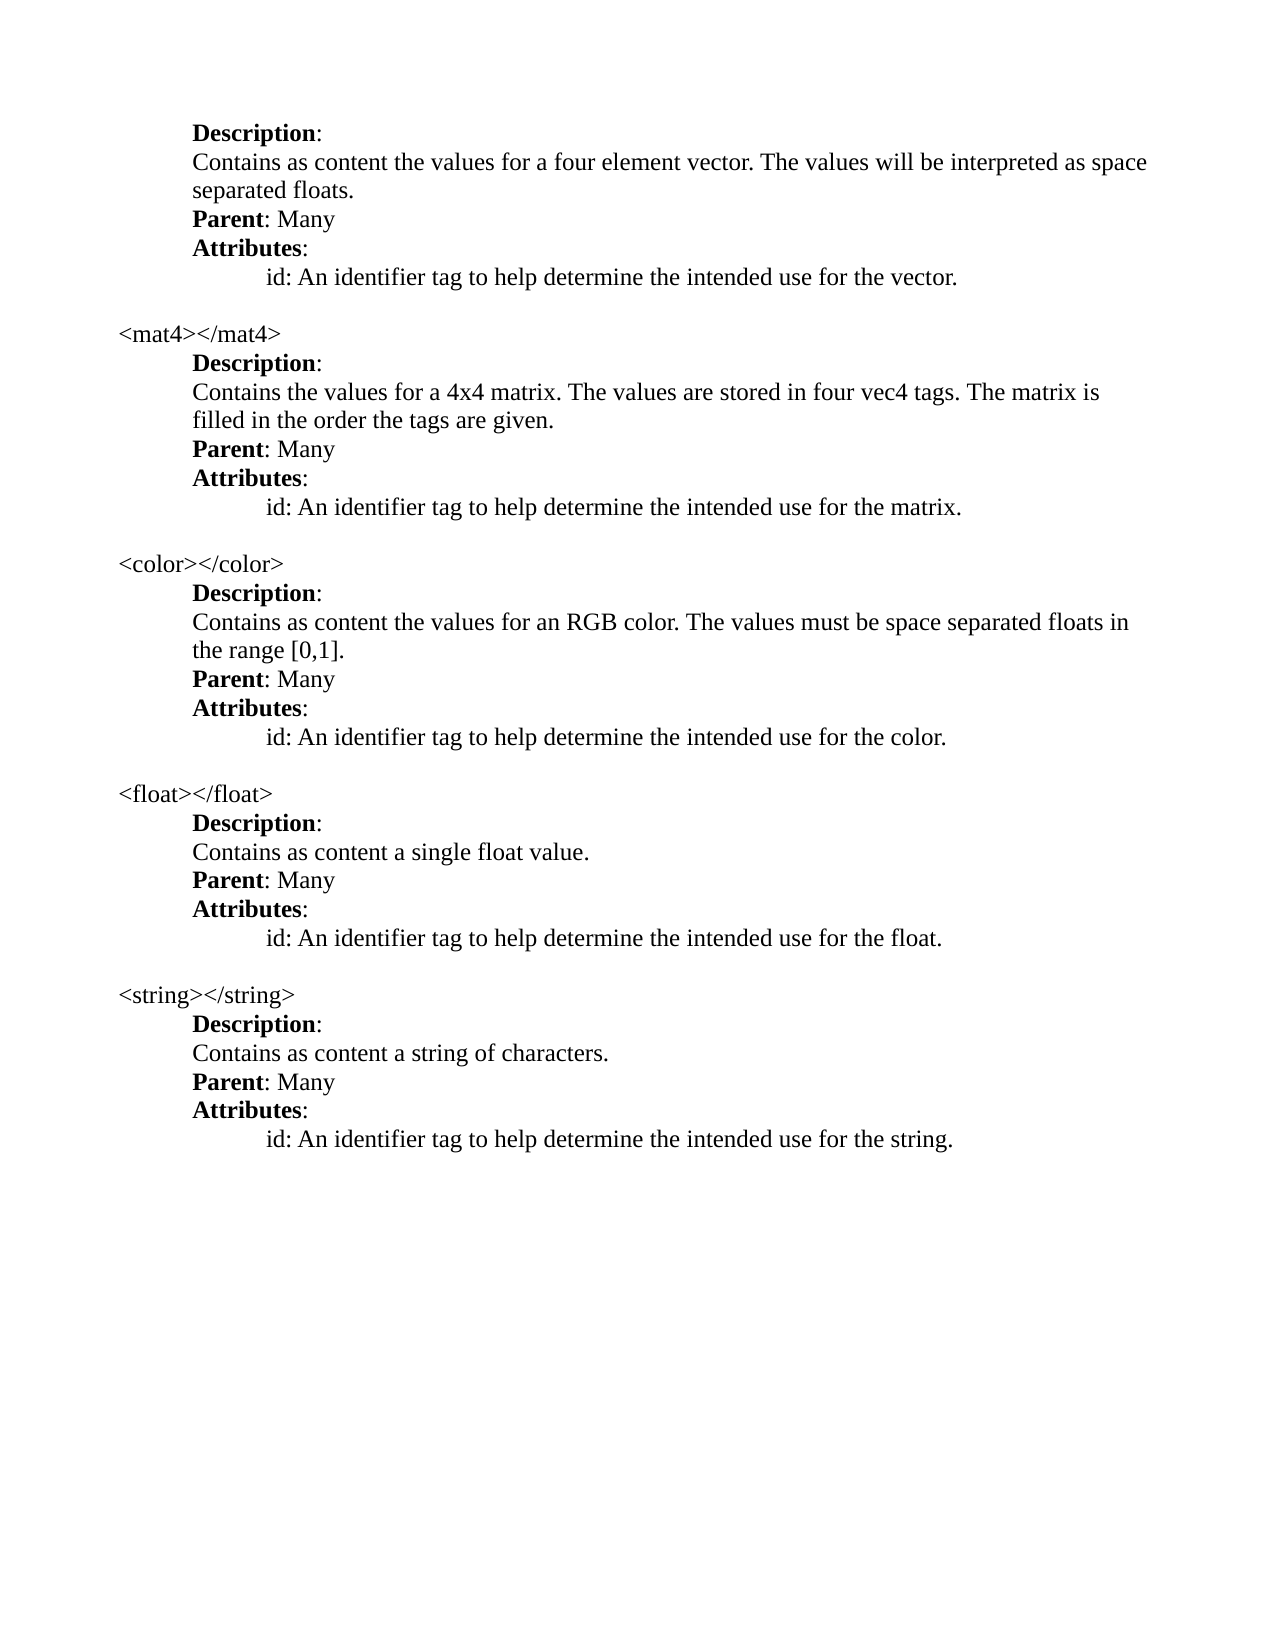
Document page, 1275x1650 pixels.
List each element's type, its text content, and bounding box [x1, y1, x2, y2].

text Attributes: [118, 1096, 1157, 1124]
text Description: [118, 1009, 1157, 1038]
text Contains as content the values for a four element vector. The values will be interpreted as space separated floats. [118, 147, 1157, 204]
text Parent: Many [118, 1067, 1157, 1096]
text Description: [118, 578, 1157, 607]
text Description: [118, 808, 1157, 837]
text Parent: Many [118, 204, 1157, 233]
text id: An identifier tag to help determine the intended use for the color. [118, 722, 1157, 751]
text id: An identifier tag to help determine the intended use for the matrix. [118, 492, 1157, 521]
text id: An identifier tag to help determine the intended use for the float. [118, 923, 1157, 952]
text <float></float> [118, 779, 1157, 808]
text Description: [118, 118, 1157, 147]
text <string></string> [118, 981, 1157, 1009]
text Contains as content a single float value. [118, 837, 1157, 866]
text <color></color> [118, 549, 1157, 578]
text <mat4></mat4> [118, 319, 1157, 348]
text id: An identifier tag to help determine the intended use for the vector. [118, 262, 1157, 291]
text Contains as content a string of characters. [118, 1038, 1157, 1067]
text Attributes: [118, 233, 1157, 262]
text id: An identifier tag to help determine the intended use for the string. [118, 1124, 1157, 1153]
text Parent: Many [118, 866, 1157, 894]
text Description: [118, 348, 1157, 377]
text Attributes: [118, 463, 1157, 492]
text Parent: Many [118, 664, 1157, 693]
text Attributes: [118, 894, 1157, 923]
text Attributes: [118, 693, 1157, 722]
text Parent: Many [118, 434, 1157, 463]
text Contains as content the values for an RGB color. The values must be space separated floats in the range [0,1]. [118, 607, 1157, 664]
text Contains the values for a 4x4 matrix. The values are stored in four vec4 tags. The matrix is filled in the order the tags are given. [118, 377, 1157, 434]
